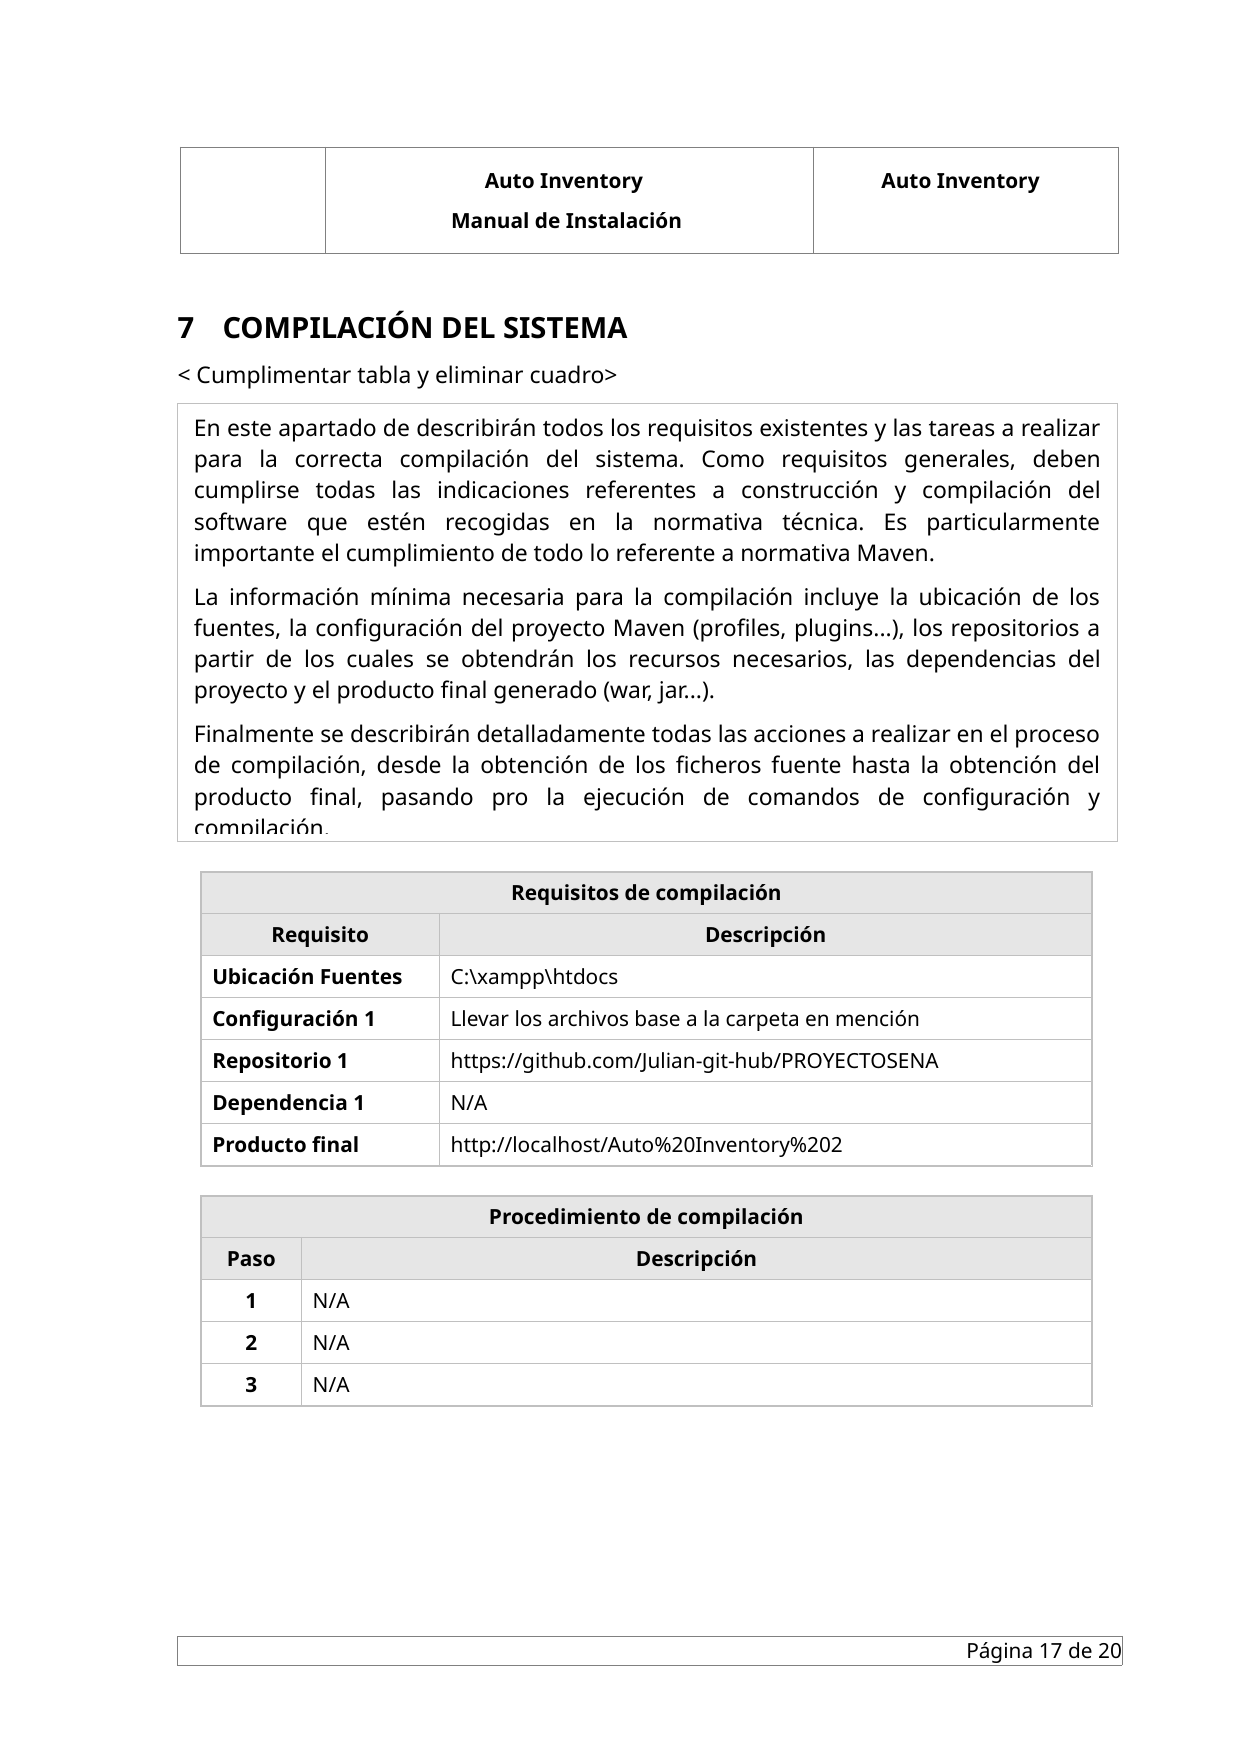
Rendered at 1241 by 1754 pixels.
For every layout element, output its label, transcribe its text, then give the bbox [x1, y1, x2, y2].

subtitle COMPILACIÓN DEL SISTEMA [177, 307, 1122, 347]
text La información mínima necesaria para la compilación incluye la ubicación de los fuentes, la configuración del proyecto Maven (profiles, plugins...), los repositorios a partir de los cuales se obtendrán los recursos necesarios, las dependencias del proyecto y el producto final generado (war, jar...). [194, 581, 1101, 706]
table_cell Paso [202, 1238, 301, 1279]
table_cell N/A [302, 1280, 1091, 1321]
table_cell Repositorio 1 [202, 1040, 439, 1081]
table_cell C:\xampp\htdocs [440, 956, 1091, 997]
table_cell Configuración 1 [202, 998, 439, 1039]
table_cell N/A [302, 1322, 1091, 1363]
table_cell https://github.com/Julian-git-hub/PROYECTOSENA [440, 1040, 1091, 1081]
text En este apartado de describirán todos los requisitos existentes y las tareas a realizar para la correcta compilación del sistema. Como requisitos generales, deben cumplirse todas las indicaciones referentes a construcción y compilación del software que estén recogidas en la normativa técnica. Es particularmente importante el cumplimiento de todo lo referente a normativa Maven. [194, 412, 1101, 568]
table_cell Dependencia 1 [202, 1082, 439, 1123]
table_cell Descripción [440, 914, 1091, 955]
table_cell Descripción [302, 1238, 1091, 1279]
table_cell N/A [302, 1364, 1091, 1405]
table_cell Requisito [202, 914, 439, 955]
table_cell N/A [440, 1082, 1091, 1123]
text < Cumplimentar tabla y eliminar cuadro> [177, 359, 1122, 390]
text Finalmente se describirán detalladamente todas las acciones a realizar en el proceso de compilación, desde la obtención de los ficheros fuente hasta la obtención del producto final, pasando pro la ejecución de comandos de configuración y compilación. [194, 718, 1101, 833]
table_cell http://localhost/Auto%20Inventory%202 [440, 1124, 1091, 1165]
table_header Requisitos de compilación [202, 873, 1091, 913]
table_cell 2 [202, 1322, 301, 1363]
table_cell 3 [202, 1364, 301, 1405]
table_cell 1 [202, 1280, 301, 1321]
table_header Procedimiento de compilación [202, 1197, 1091, 1237]
table_cell Producto final [202, 1124, 439, 1165]
table_cell Llevar los archivos base a la carpeta en mención [440, 998, 1091, 1039]
table_cell Ubicación Fuentes [202, 956, 439, 997]
